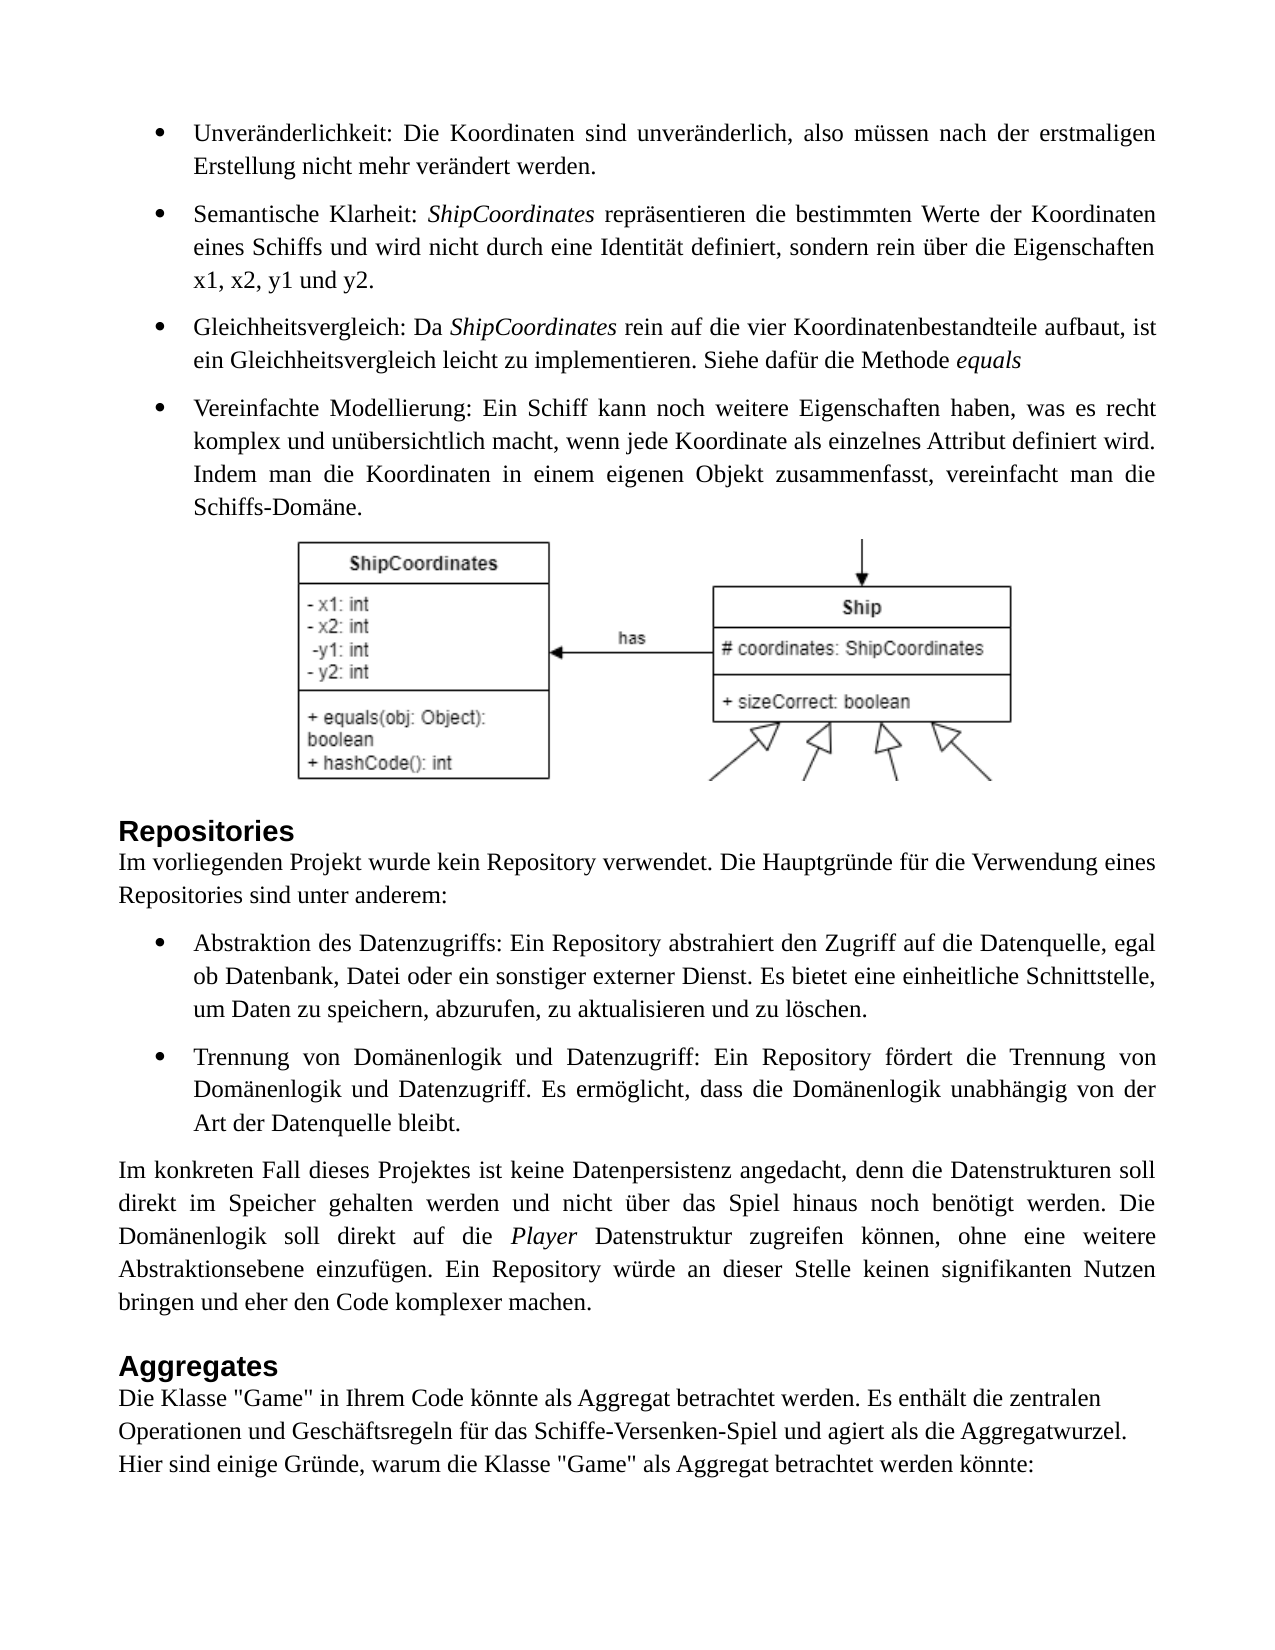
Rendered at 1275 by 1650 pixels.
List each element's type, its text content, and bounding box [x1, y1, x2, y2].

list Semantische Klarheit: ShipCoordinates repräsentieren die bestimmten Werte der Koordinaten eines Schiffs und wird nicht durch eine Identität definiert, sondern rein über die Eigenschaften x1, x2, y1 und y2. [156, 199, 1157, 293]
list Unveränderlichkeit: Die Koordinaten sind unveränderlich, also müssen nach der erstmaligen Erstellung nicht mehr verändert werden. [156, 118, 1157, 180]
list Gleichheitsvergleich: Da ShipCoordinates rein auf die vier Koordinatenbestandteile aufbaut, ist ein Gleichheitsvergleich leicht zu implementieren. Siehe dafür die Methode equals [156, 312, 1157, 374]
subtitle Aggregates [118, 1349, 1157, 1383]
list Abstraktion des Datenzugriffs: Ein Repository abstrahiert den Zugriff auf die Datenquelle, egal ob Datenbank, Datei oder ein sonstiger externer Dienst. Es bietet eine einheitliche Schnittstelle, um Daten zu speichern, abzurufen, zu aktualisieren und zu löschen. [156, 928, 1157, 1023]
text Im vorliegenden Projekt wurde kein Repository verwendet. Die Hauptgründe für die Verwendung eines Repositories sind unter anderem: [118, 847, 1157, 909]
text Im konkreten Fall dieses Projektes ist keine Datenpersistenz angedacht, denn die Datenstrukturen soll direkt im Speicher gehalten werden und nicht über das Spiel hinaus noch benötigt werden. Die Domänenlogik soll direkt auf die Player Datenstruktur zugreifen können, ohne eine weitere Abstraktionsebene einzufügen. Ein Repository würde an dieser Stelle keinen signifikanten Nutzen bringen und eher den Code komplexer machen. [118, 1155, 1157, 1316]
subtitle Repositories [118, 814, 1157, 847]
text Die Klasse "Game" in Ihrem Code könnte als Aggregat betrachtet werden. Es enthält die zentralen Operationen und Geschäftsregeln für das Schiffe-Versenken-Spiel und agiert als die Aggregatwurzel. Hier sind einige Gründe, warum die Klasse "Game" als Aggregat betrachtet werden könnte: [118, 1383, 1157, 1478]
list Vereinfachte Modellierung: Ein Schiff kann noch weitere Eigenschaften haben, was es recht komplex und unübersichtlich macht, wenn jede Koordinate als einzelnes Attribut definiert wird. Indem man die Koordinaten in einem eigenen Objekt zusammenfasst, vereinfacht man die Schiffs-Domäne. [156, 393, 1157, 521]
list Trennung von Domänenlogik und Datenzugriff: Ein Repository fördert die Trennung von Domänenlogik und Datenzugriff. Es ermöglicht, dass die Domänenlogik unabhängig von der Art der Datenquelle bleibt. [156, 1042, 1157, 1136]
